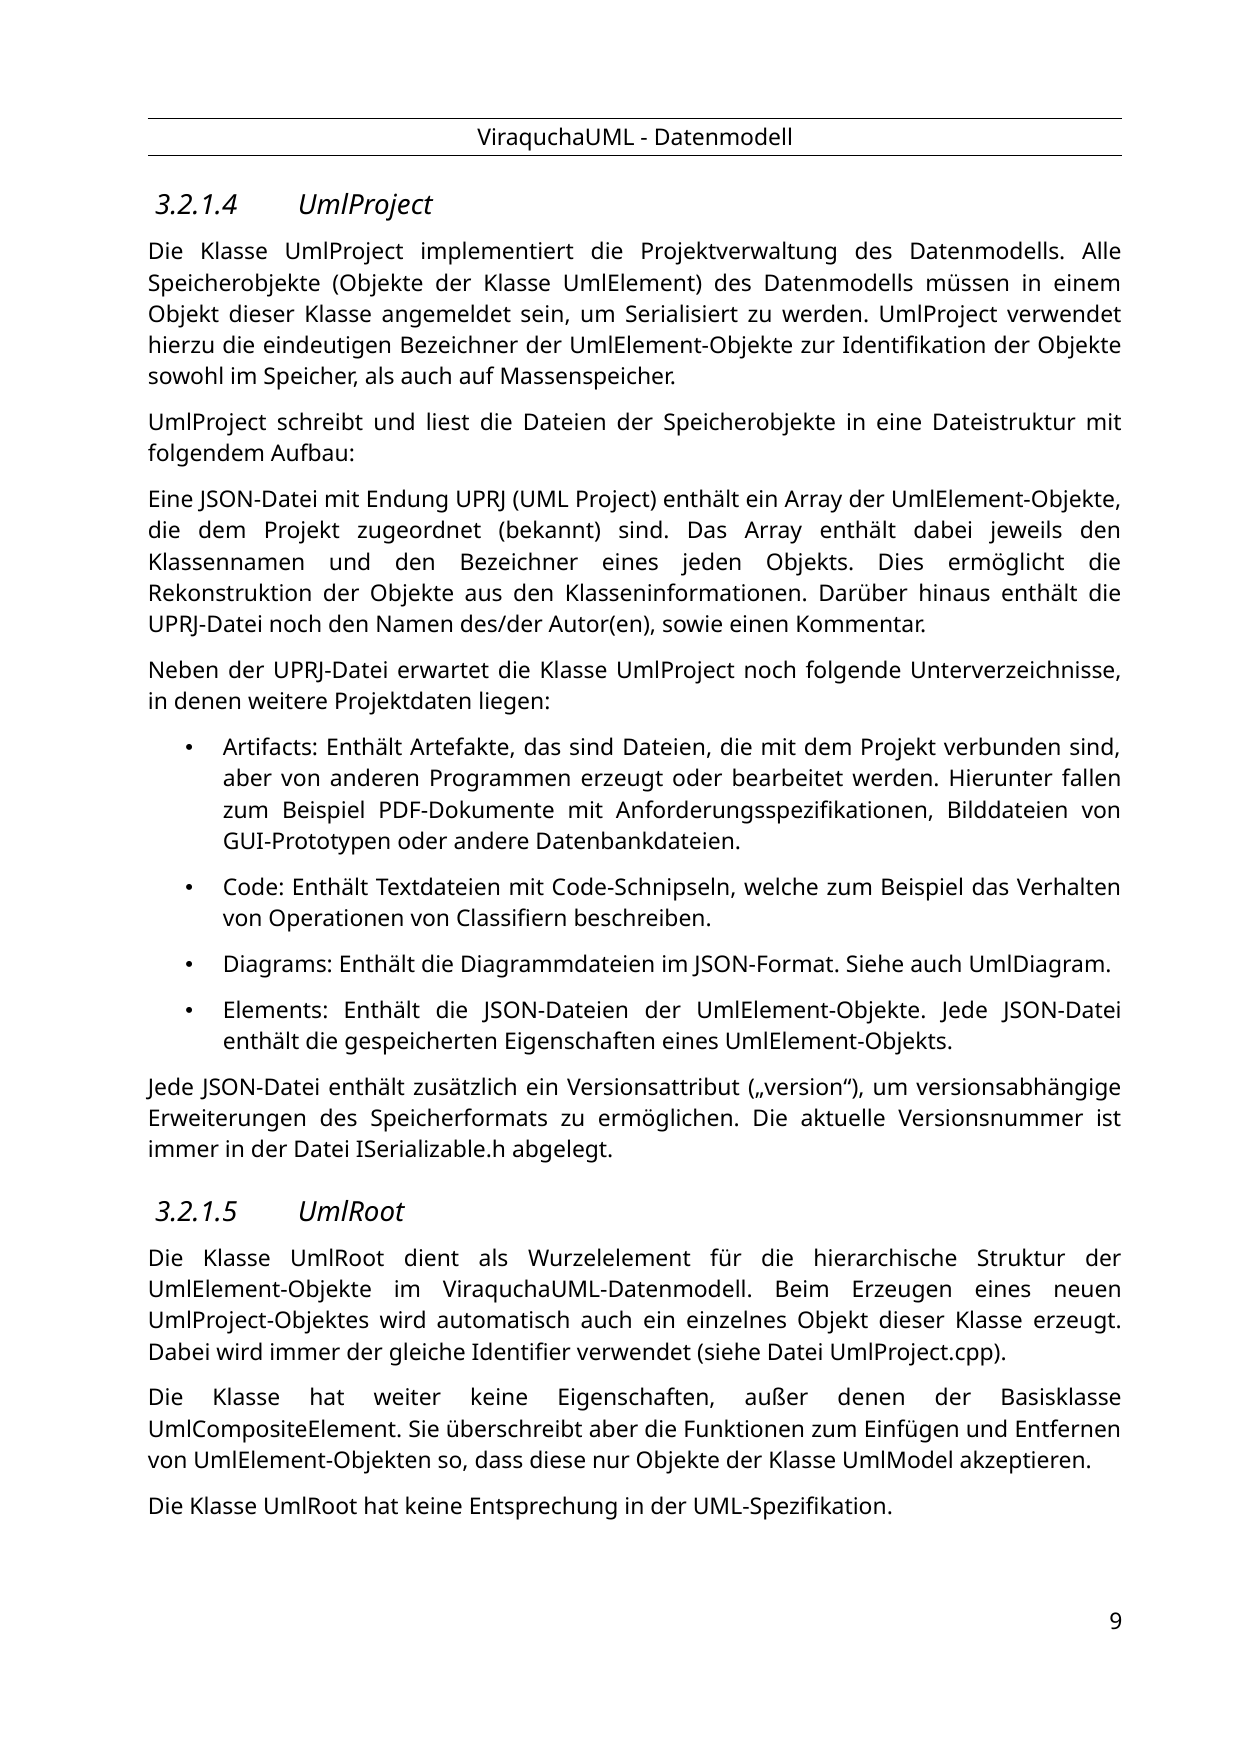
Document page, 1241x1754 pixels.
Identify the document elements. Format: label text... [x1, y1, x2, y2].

text Die Klasse UmlRoot dient als Wurzelelement für die hierarchische Struktur der UmlElement-Objekte im ViraquchaUML-Datenmodell. Beim Erzeugen eines neuen UmlProject-Objektes wird automatisch auch ein einzelnes Objekt dieser Klasse erzeugt. Dabei wird immer der gleiche Identifier verwendet (siehe Datei UmlProject.cpp). [148, 1242, 1122, 1367]
list Elements: Enthält die JSON-Dateien der UmlElement-Objekte. Jede JSON-Datei enthält die gespeicherten Eigenschaften eines UmlElement-Objekts. [185, 994, 1122, 1056]
text Jede JSON-Datei enthält zusätzlich ein Versionsattribut („version“), um versionsabhängige Erweiterungen des Speicherformats zu ermöglichen. Die aktuelle Versionsnummer ist immer in der Datei ISerializable.h abgelegt. [148, 1071, 1122, 1164]
text Die Klasse hat weiter keine Eigenschaften, außer denen der Basisklasse UmlCompositeElement. Sie überschreibt aber die Funktionen zum Einfügen und Entfernen von UmlElement-Objekten so, dass diese nur Objekte der Klasse UmlModel akzeptieren. [148, 1381, 1122, 1475]
list Diagrams: Enthält die Diagrammdateien im JSON-Format. Siehe auch UmlDiagram. [185, 948, 1122, 979]
subtitle UmlProject [148, 185, 1122, 223]
text Neben der UPRJ-Datei erwartet die Klasse UmlProject noch folgende Unterverzeichnisse, in denen weitere Projektdaten liegen: [148, 654, 1122, 717]
text UmlProject schreibt und liest die Dateien der Speicherobjekte in eine Dateistruktur mit folgendem Aufbau: [148, 406, 1122, 469]
list Code: Enthält Textdateien mit Code-Schnipseln, welche zum Beispiel das Verhalten von Operationen von Classifiern beschreiben. [185, 871, 1122, 933]
list Artifacts: Enthält Artefakte, das sind Dateien, die mit dem Projekt verbunden sind, aber von anderen Programmen erzeugt oder bearbeitet werden. Hierunter fallen zum Beispiel PDF-Dokumente mit Anforderungsspezifikationen, Bilddateien von GUI-Prototypen oder andere Datenbankdateien. [185, 731, 1122, 856]
text Die Klasse UmlProject implementiert die Projektverwaltung des Datenmodells. Alle Speicherobjekte (Objekte der Klasse UmlElement) des Datenmodells müssen in einem Objekt dieser Klasse angemeldet sein, um Serialisiert zu werden. UmlProject verwendet hierzu die eindeutigen Bezeichner der UmlElement-Objekte zur Identifikation der Objekte sowohl im Speicher, als auch auf Massenspeicher. [148, 235, 1122, 392]
text Die Klasse UmlRoot hat keine Entsprechung in der UML-Spezifikation. [148, 1490, 1122, 1521]
text Eine JSON-Datei mit Endung UPRJ (UML Project) enthält ein Array der UmlElement-Objekte, die dem Projekt zugeordnet (bekannt) sind. Das Array enthält dabei jeweils den Klassennamen und den Bezeichner eines jeden Objekts. Dies ermöglicht die Rekonstruktion der Objekte aus den Klasseninformationen. Darüber hinaus enthält die UPRJ-Datei noch den Namen des/der Autor(en), sowie einen Kommentar. [148, 483, 1122, 639]
subtitle UmlRoot [148, 1192, 1122, 1229]
